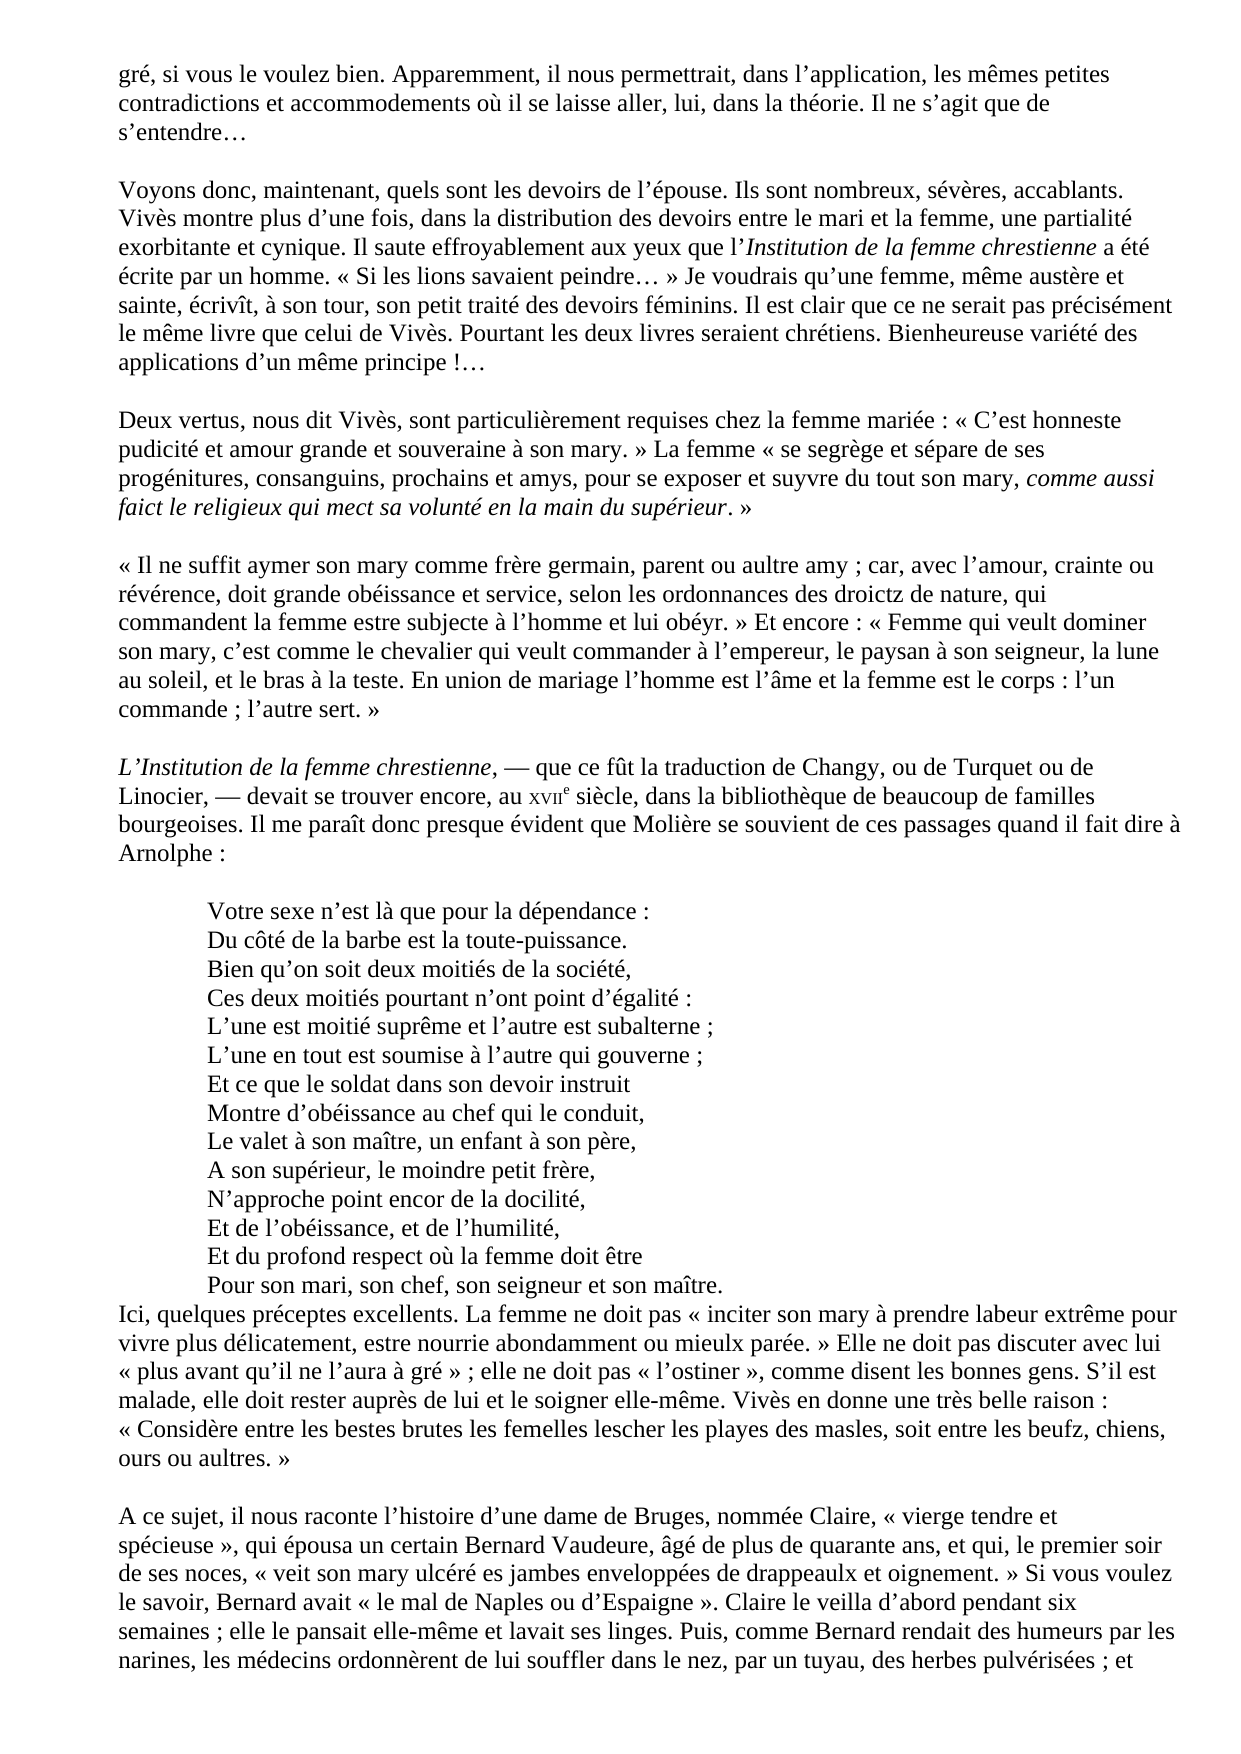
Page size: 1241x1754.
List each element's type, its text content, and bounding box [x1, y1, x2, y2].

text Votre sexe n’est là que pour la dépendance : [207, 896, 1181, 925]
text N’approche point encor de la docilité, [207, 1184, 1181, 1213]
text Et du profond respect où la femme doit être [207, 1241, 1181, 1270]
text Bien qu’on soit deux moitiés de la société, [207, 954, 1181, 983]
text A son supérieur, le moindre petit frère, [207, 1155, 1181, 1184]
text Deux vertus, nous dit Vivès, sont particulièrement requises chez la femme mariée : « C’est honneste pudicité et amour grande et souveraine à son mary. » La femme « se segrège et sépare de ses progénitures, consanguins, prochains et amys, pour se exposer et suyvre du tout son mary, comme aussi faict le religieux qui mect sa volunté en la main du supérieur. » [118, 406, 1181, 521]
text Voyons donc, maintenant, quels sont les devoirs de l’épouse. Ils sont nombreux, sévères, accablants. Vivès montre plus d’une fois, dans la distribution des devoirs entre le mari et la femme, une partialité exorbitante et cynique. Il saute effroyablement aux yeux que l’Institution de la femme chrestienne a été écrite par un homme. « Si les lions savaient peindre… » Je voudrais qu’une femme, même austère et sainte, écrivît, à son tour, son petit traité des devoirs féminins. Il est clair que ce ne serait pas précisément le même livre que celui de Vivès. Pourtant les deux livres seraient chrétiens. Bienheureuse variété des applications d’un même principe !… [118, 175, 1181, 376]
text Montre d’obéissance au chef qui le conduit, [207, 1098, 1181, 1126]
text Le valet à son maître, un enfant à son père, [207, 1126, 1181, 1155]
text Ici, quelques préceptes excellents. La femme ne doit pas « inciter son mary à prendre labeur extrême pour vivre plus délicatement, estre nourrie abondamment ou mieulx parée. » Elle ne doit pas discuter avec lui « plus avant qu’il ne l’aura à gré » ; elle ne doit pas « l’ostiner », comme disent les bonnes gens. S’il est malade, elle doit rester auprès de lui et le soigner elle-même. Vivès en donne une très belle raison : « Considère entre les bestes brutes les femelles lescher les playes des masles, soit entre les beufz, chiens, ours ou aultres. » [118, 1299, 1181, 1471]
text « Il ne suffit aymer son mary comme frère germain, parent ou aultre amy ; car, avec l’amour, crainte ou révérence, doit grande obéissance et service, selon les ordonnances des droictz de nature, qui commandent la femme estre subjecte à l’homme et lui obéyr. » Et encore : « Femme qui veult dominer son mary, c’est comme le chevalier qui veult commander à l’empereur, le paysan à son seigneur, la lune au soleil, et le bras à la teste. En union de mariage l’homme est l’âme et la femme est le corps : l’un commande ; l’autre sert. » [118, 550, 1181, 722]
text L’une en tout est soumise à l’autre qui gouverne ; [207, 1040, 1181, 1069]
text Ces deux moitiés pourtant n’ont point d’égalité : [207, 983, 1181, 1011]
text A ce sujet, il nous raconte l’histoire d’une dame de Bruges, nommée Claire, « vierge tendre et spécieuse », qui épousa un certain Bernard Vaudeure, âgé de plus de quarante ans, et qui, le premier soir de ses noces, « veit son mary ulcéré es jambes enveloppées de drappeaulx et oignement. » Si vous voulez le savoir, Bernard avait « le mal de Naples ou d’Espaigne ». Claire le veilla d’abord pendant six semaines ; elle le pansait elle-même et lavait ses linges. Puis, comme Bernard rendait des humeurs par les narines, les médecins ordonnèrent de lui souffler dans le nez, par un tuyau, des herbes pulvérisées ; et [118, 1501, 1181, 1673]
text gré, si vous le voulez bien. Apparemment, il nous permettrait, dans l’application, les mêmes petites contradictions et accommodements où il se laisse aller, lui, dans la théorie. Il ne s’agit que de s’entendre… [118, 59, 1181, 145]
text Du côté de la barbe est la toute-puissance. [207, 925, 1181, 954]
text L’une est moitié suprême et l’autre est subalterne ; [207, 1011, 1181, 1040]
text Pour son mari, son chef, son seigneur et son maître. [207, 1270, 1181, 1299]
text L’Institution de la femme chrestienne, — que ce fût la traduction de Changy, ou de Turquet ou de Linocier, — devait se trouver encore, au xviie siècle, dans la bibliothèque de beaucoup de familles bourgeoises. Il me paraît donc presque évident que Molière se souvient de ces passages quand il fait dire à Arnolphe : [118, 752, 1181, 867]
text Et ce que le soldat dans son devoir instruit [207, 1069, 1181, 1098]
text Et de l’obéissance, et de l’humilité, [207, 1213, 1181, 1241]
